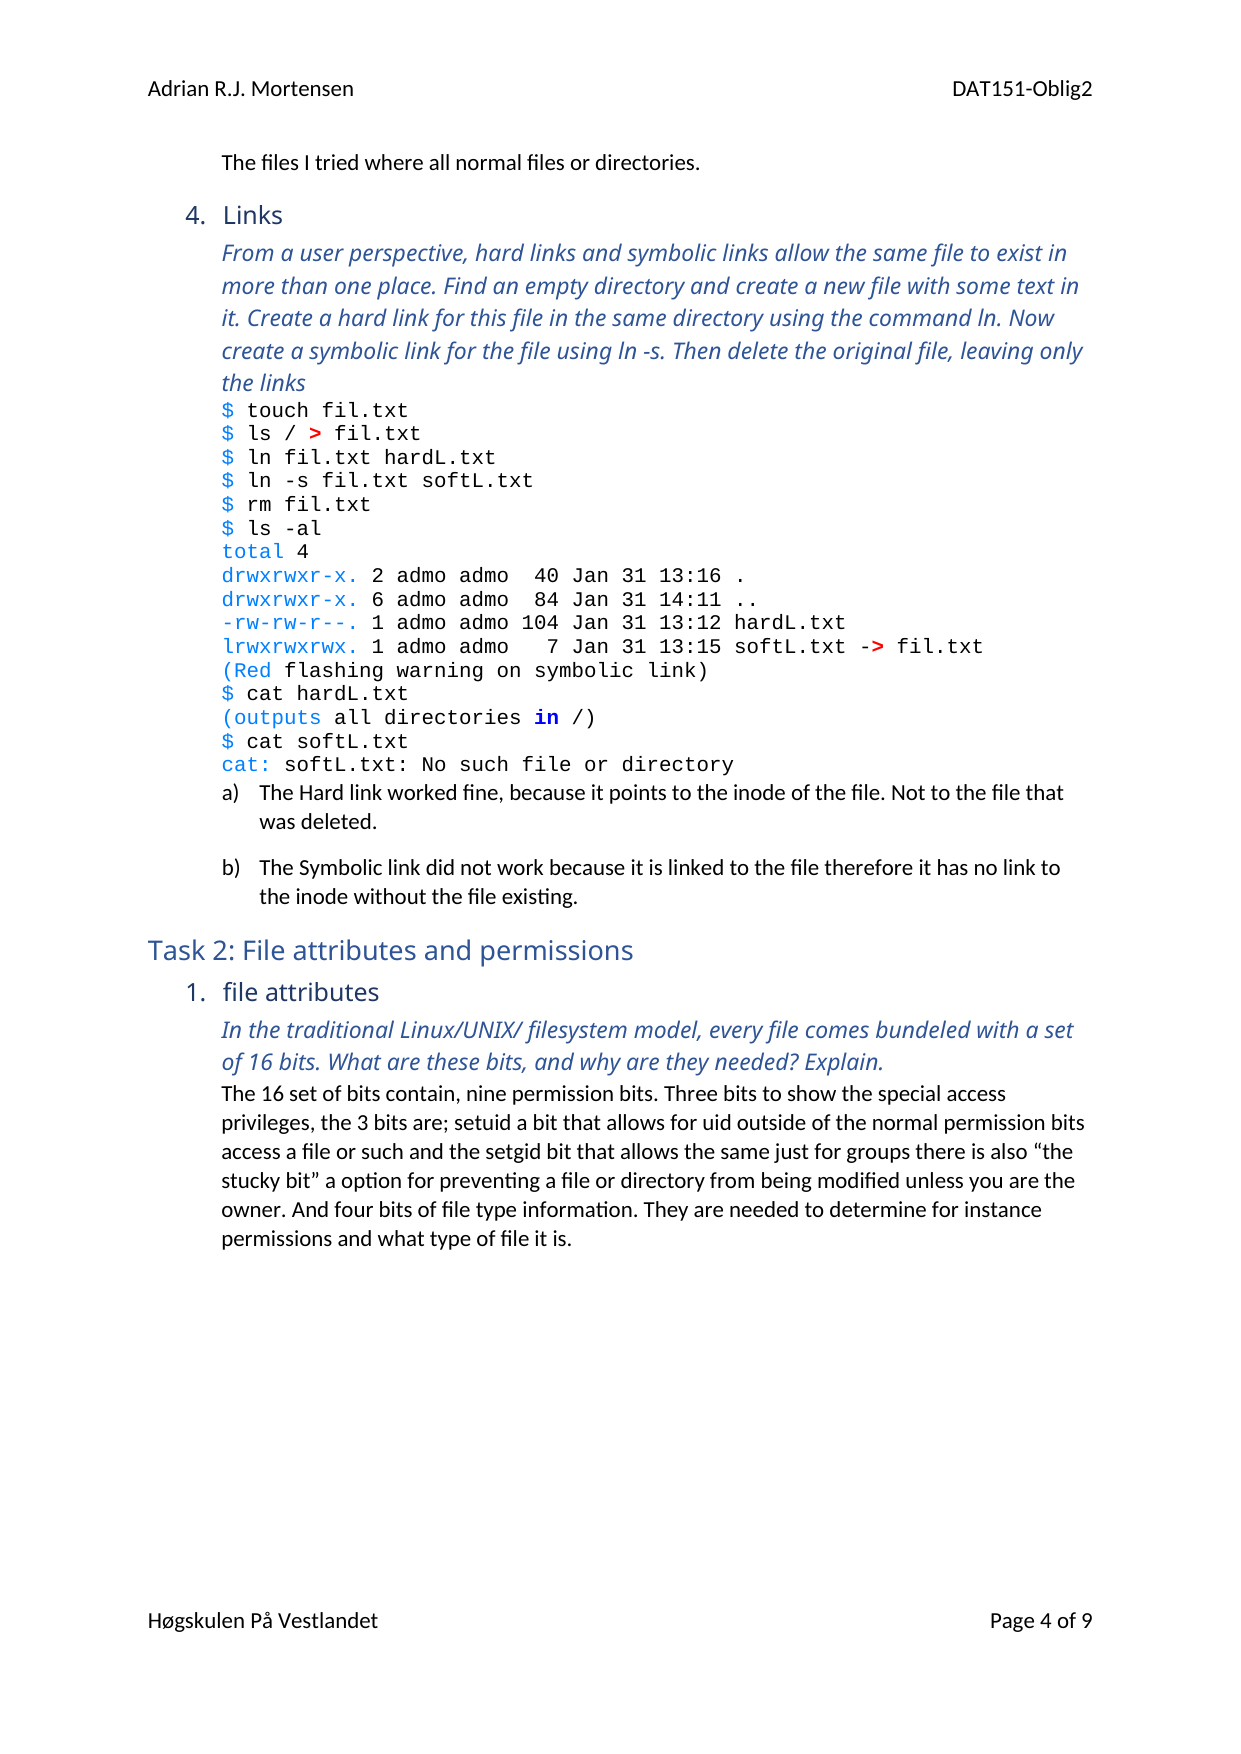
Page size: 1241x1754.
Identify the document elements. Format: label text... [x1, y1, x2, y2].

text drwxrwxr-x. 6 admo admo 84 Jan 31 14:11 .. [221, 589, 1093, 612]
text The files I tried where all normal files or directories. [221, 148, 1093, 176]
text $ ln -s fil.txt softL.txt [221, 471, 1093, 494]
text -rw-rw-r--. 1 admo admo 104 Jan 31 13:12 hardL.txt [221, 612, 1093, 636]
list The Hard link worked fine, because it points to the inode of the file. Not to the file that was deleted. [222, 778, 1093, 835]
text $ cat hardL.txt [221, 683, 1093, 707]
subtitle Task 2: File attributes and permissions [148, 932, 1093, 968]
subtitle From a user perspective, hard links and symbolic links allow the same file to exist in more than one place. Find an empty directory and create a new file with some text in it. Create a hard link for this file in the same directory using the command ln. Now create a symbolic link for the file using ln -s. Then delete the original file, leaving only the links [221, 237, 1093, 398]
text drwxrwxr-x. 2 admo admo 40 Jan 31 13:16 . [221, 565, 1093, 589]
text The 16 set of bits contain, nine permission bits. Three bits to show the special access privileges, the 3 bits are; setuid a bit that allows for uid outside of the normal permission bits access a file or such and the setgid bit that allows the same just for groups there is also “the stucky bit” a option for preventing a file or directory from being modified unless you are the owner. And four bits of file type information. They are needed to determine for instance permissions and what type of file it is. [221, 1079, 1093, 1252]
text $ rm fil.txt [221, 494, 1093, 518]
text $ ls / > fil.txt [221, 423, 1093, 447]
text lrwxrwxrwx. 1 admo admo 7 Jan 31 13:15 softL.txt -> fil.txt [221, 636, 1093, 660]
text $ ls -al [221, 518, 1093, 541]
list file attributes [185, 974, 1093, 1008]
text total 4 [221, 541, 1093, 565]
text (outputs all directories in /) [221, 707, 1093, 731]
list The Symbolic link did not work because it is linked to the file therefore it has no link to the inode without the file existing. [222, 853, 1093, 910]
subtitle In the traditional Linux/UNIX/ filesystem model, every file comes bundeled with a set of 16 bits. What are these bits, and why are they needed? Explain. [221, 1014, 1093, 1077]
text $ cat softL.txt [221, 731, 1093, 754]
text $ ln fil.txt hardL.txt [221, 447, 1093, 471]
list Links [185, 197, 1093, 232]
text $ touch fil.txt [221, 399, 1093, 423]
text (Red flashing warning on symbolic link) [221, 660, 1093, 683]
text cat: softL.txt: No such file or directory [221, 754, 1093, 778]
